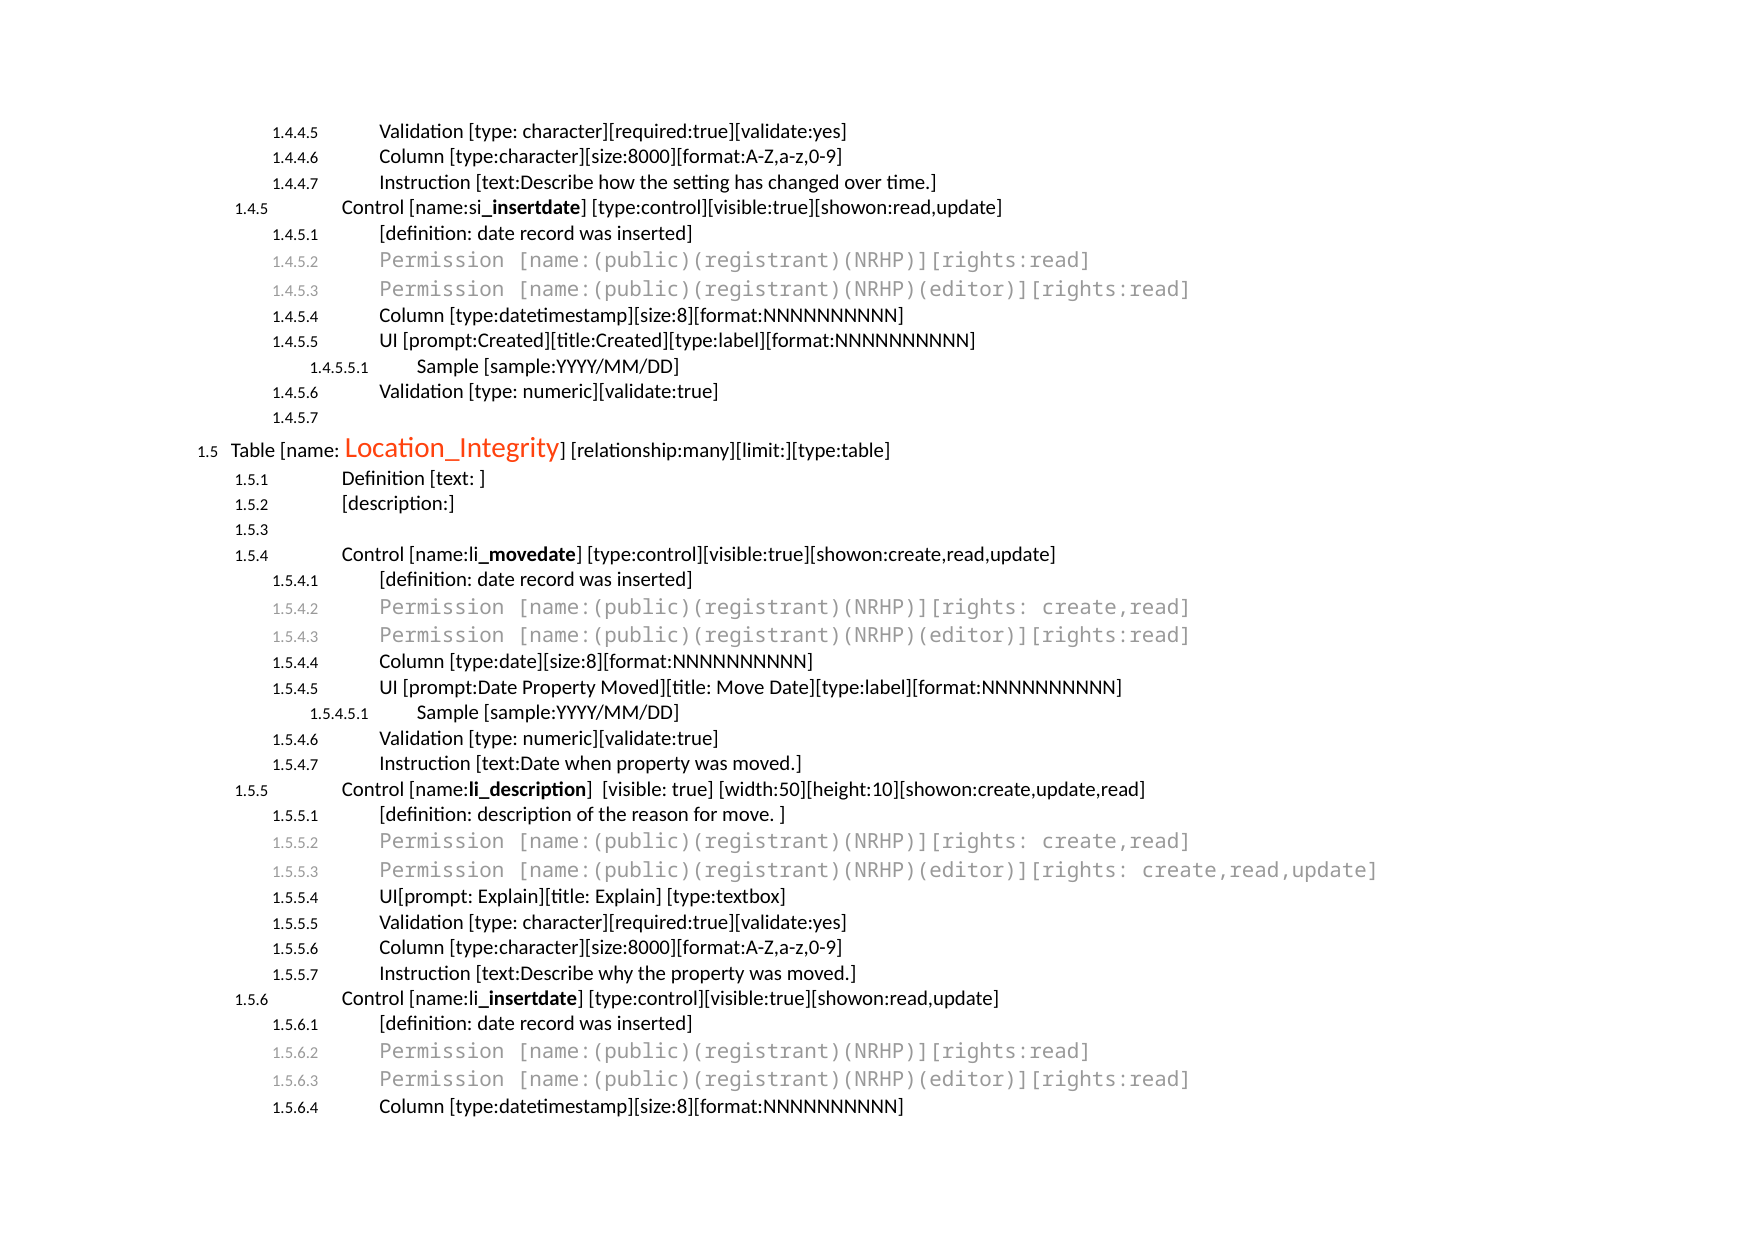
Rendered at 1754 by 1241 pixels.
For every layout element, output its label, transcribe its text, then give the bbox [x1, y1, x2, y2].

list [definition: description of the reason for move. ] [268, 801, 1636, 827]
list UI[prompt: Explain][title: Explain] [type:textbox] [268, 883, 1636, 909]
list Table [name: Location_Integrity] [relationship:many][limit:][type:table] [193, 429, 1636, 465]
list Column [type:character][size:8000][format:A-Z,a-z,0-9] [268, 934, 1636, 960]
list Column [type:datetimestamp][size:8][format:NNNNNNNNNN] [268, 302, 1636, 327]
list [description:] [231, 490, 1636, 516]
list Sample [sample:YYYY/MM/DD] [306, 699, 1636, 725]
list Permission [name:(public)(registrant)(NRHP)(editor)][rights:read] [268, 1064, 1636, 1093]
list UI [prompt:Date Property Moved][title: Move Date][type:label][format:NNNNNNNNNN] [268, 674, 1636, 699]
list Permission [name:(public)(registrant)(NRHP)][rights:read] [268, 245, 1636, 274]
list UI [prompt:Created][title:Created][type:label][format:NNNNNNNNNN] [268, 327, 1636, 353]
list [definition: date record was inserted] [268, 566, 1636, 592]
list Permission [name:(public)(registrant)(NRHP)][rights: create,read] [268, 827, 1636, 855]
list Control [name:si_insertdate] [type:control][visible:true][showon:read,update] [231, 194, 1636, 220]
list Instruction [text:Date when property was moved.] [268, 750, 1636, 776]
list Instruction [text:Describe why the property was moved.] [268, 960, 1636, 985]
list Column [type:datetimestamp][size:8][format:NNNNNNNNNN] [268, 1093, 1636, 1118]
list Validation [type: character][required:true][validate:yes] [268, 118, 1636, 143]
list Validation [type: character][required:true][validate:yes] [268, 909, 1636, 934]
list Control [name:li_description] [visible: true] [width:50][height:10][showon:create,update,read] [231, 776, 1636, 801]
list Column [type:character][size:8000][format:A-Z,a-z,0-9] [268, 143, 1636, 169]
list Validation [type: numeric][validate:true] [268, 725, 1636, 750]
list Sample [sample:YYYY/MM/DD] [306, 353, 1636, 378]
list Permission [name:(public)(registrant)(NRHP)(editor)][rights:read] [268, 620, 1636, 649]
list Column [type:date][size:8][format:NNNNNNNNNN] [268, 649, 1636, 674]
list [definition: date record was inserted] [268, 220, 1636, 245]
list Control [name:li_insertdate] [type:control][visible:true][showon:read,update] [231, 985, 1636, 1011]
list Control [name:li_movedate] [type:control][visible:true][showon:create,read,update] [231, 541, 1636, 566]
list Permission [name:(public)(registrant)(NRHP)(editor)][rights: create,read,update] [268, 855, 1636, 883]
list [definition: date record was inserted] [268, 1011, 1636, 1036]
list Validation [type: numeric][validate:true] [268, 378, 1636, 404]
list Permission [name:(public)(registrant)(NRHP)(editor)][rights:read] [268, 274, 1636, 302]
list Permission [name:(public)(registrant)(NRHP)][rights:read] [268, 1036, 1636, 1064]
list Instruction [text:Describe how the setting has changed over time.] [268, 169, 1636, 194]
list Permission [name:(public)(registrant)(NRHP)][rights: create,read] [268, 592, 1636, 620]
list Definition [text: ] [231, 465, 1636, 490]
